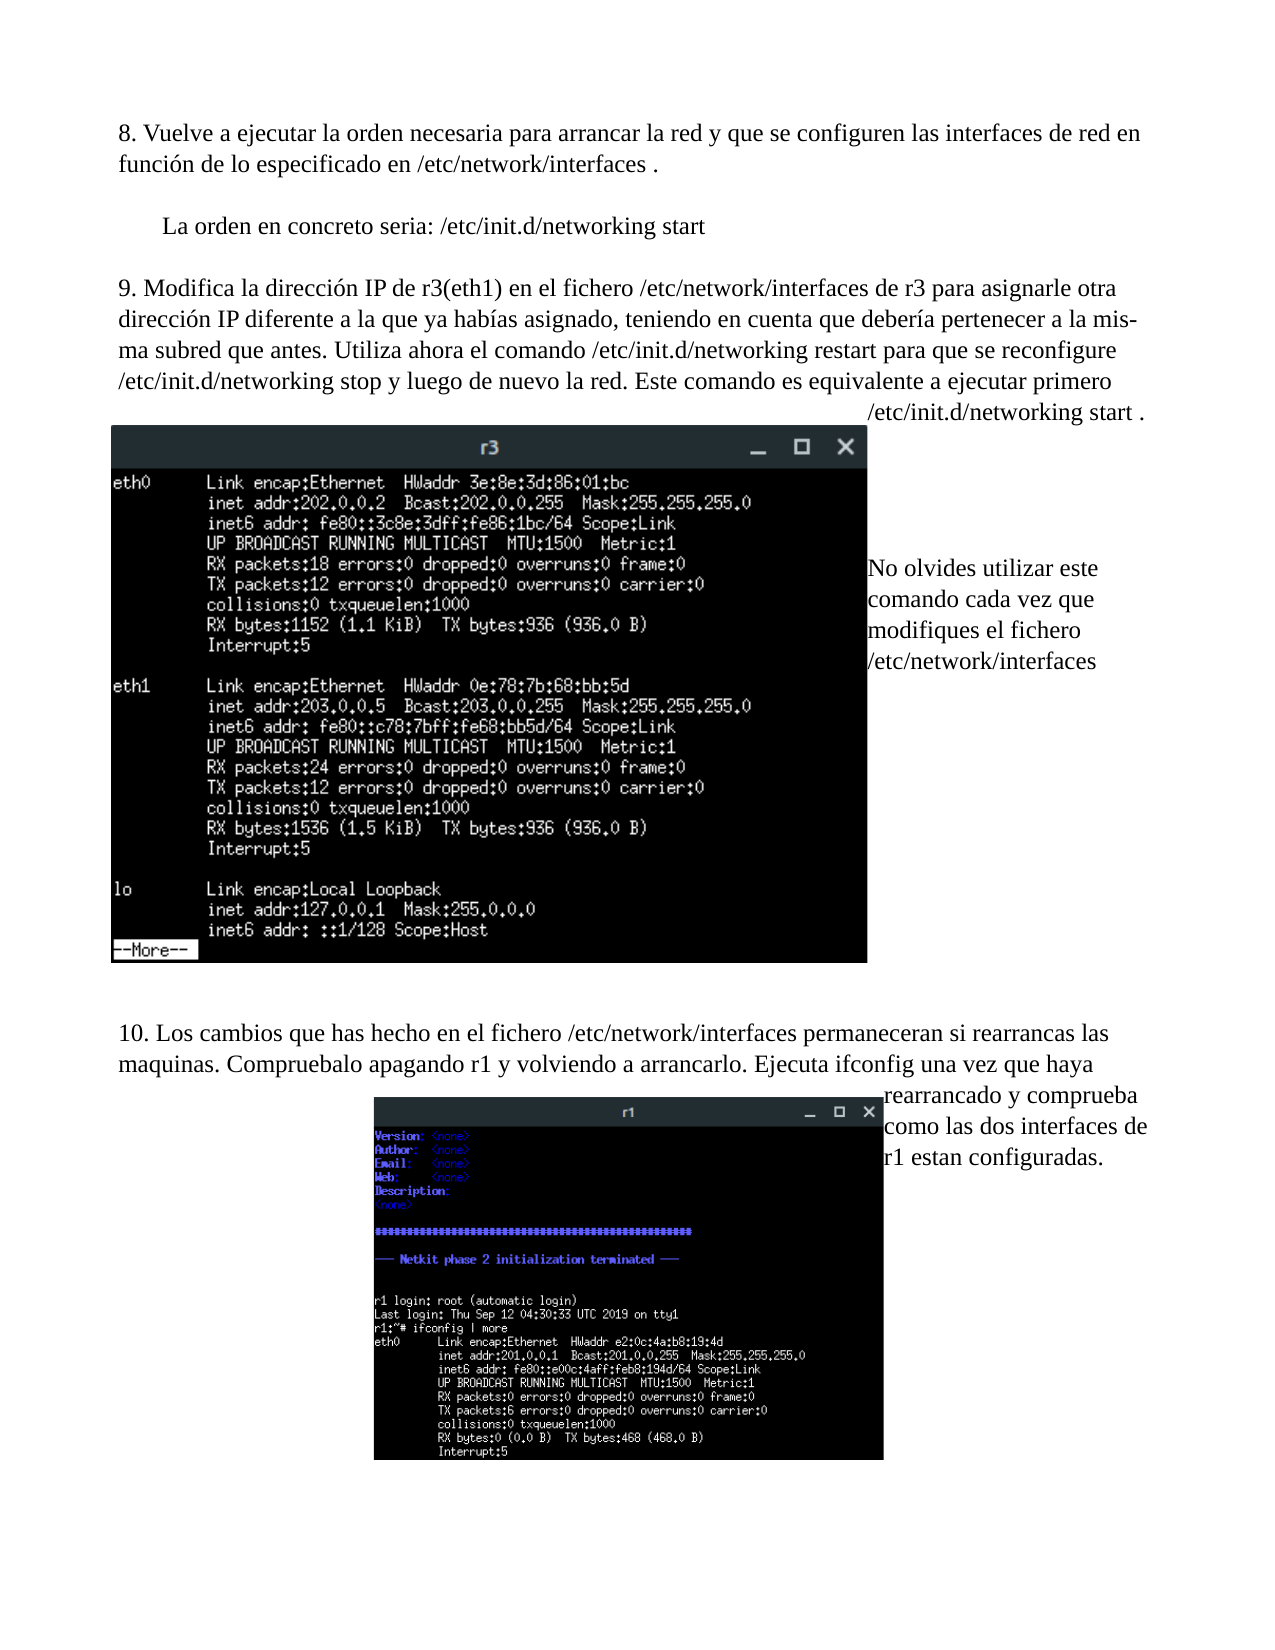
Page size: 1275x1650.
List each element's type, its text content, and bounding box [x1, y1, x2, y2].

text 10. Los cambios que has hecho en el fichero /etc/network/interfaces permaneceran si rearrancas las maquinas. Compruebalo apagando r1 y volviendo a arrancarlo. Ejecuta ifconfig una vez que haya rearrancado y comprueba como las dos interfaces de r1 estan configuradas. [118, 1018, 1157, 1171]
text 8. Vuelve a ejecutar la orden necesaria para arrancar la red y que se configuren las interfaces de red en función de lo especificado en /etc/network/interfaces . [118, 118, 1157, 178]
text La orden en concreto seria: /etc/init.d/networking start [118, 211, 1157, 240]
text /etc/init.d/networking stop y luego de nuevo la red. Este comando es equivalente a ejecutar primero [118, 366, 1157, 395]
text 9. Modifica la dirección IP de r3(eth1) en el fichero /etc/network/interfaces de r3 para asignarle otra [118, 273, 1157, 302]
text ma subred que antes. Utiliza ahora el comando /etc/init.d/networking restart para que se reconfigure [118, 335, 1157, 364]
text No olvides utilizar este comando cada vez que modifiques el fichero /etc/network/interfaces [868, 553, 1157, 674]
text /etc/init.d/networking start . [118, 397, 1157, 426]
picture [111, 425, 868, 963]
text dirección IP diferente a la que ya habías asignado, teniendo en cuenta que debería pertenecer a la mis- [118, 304, 1157, 333]
picture [373, 1097, 884, 1460]
